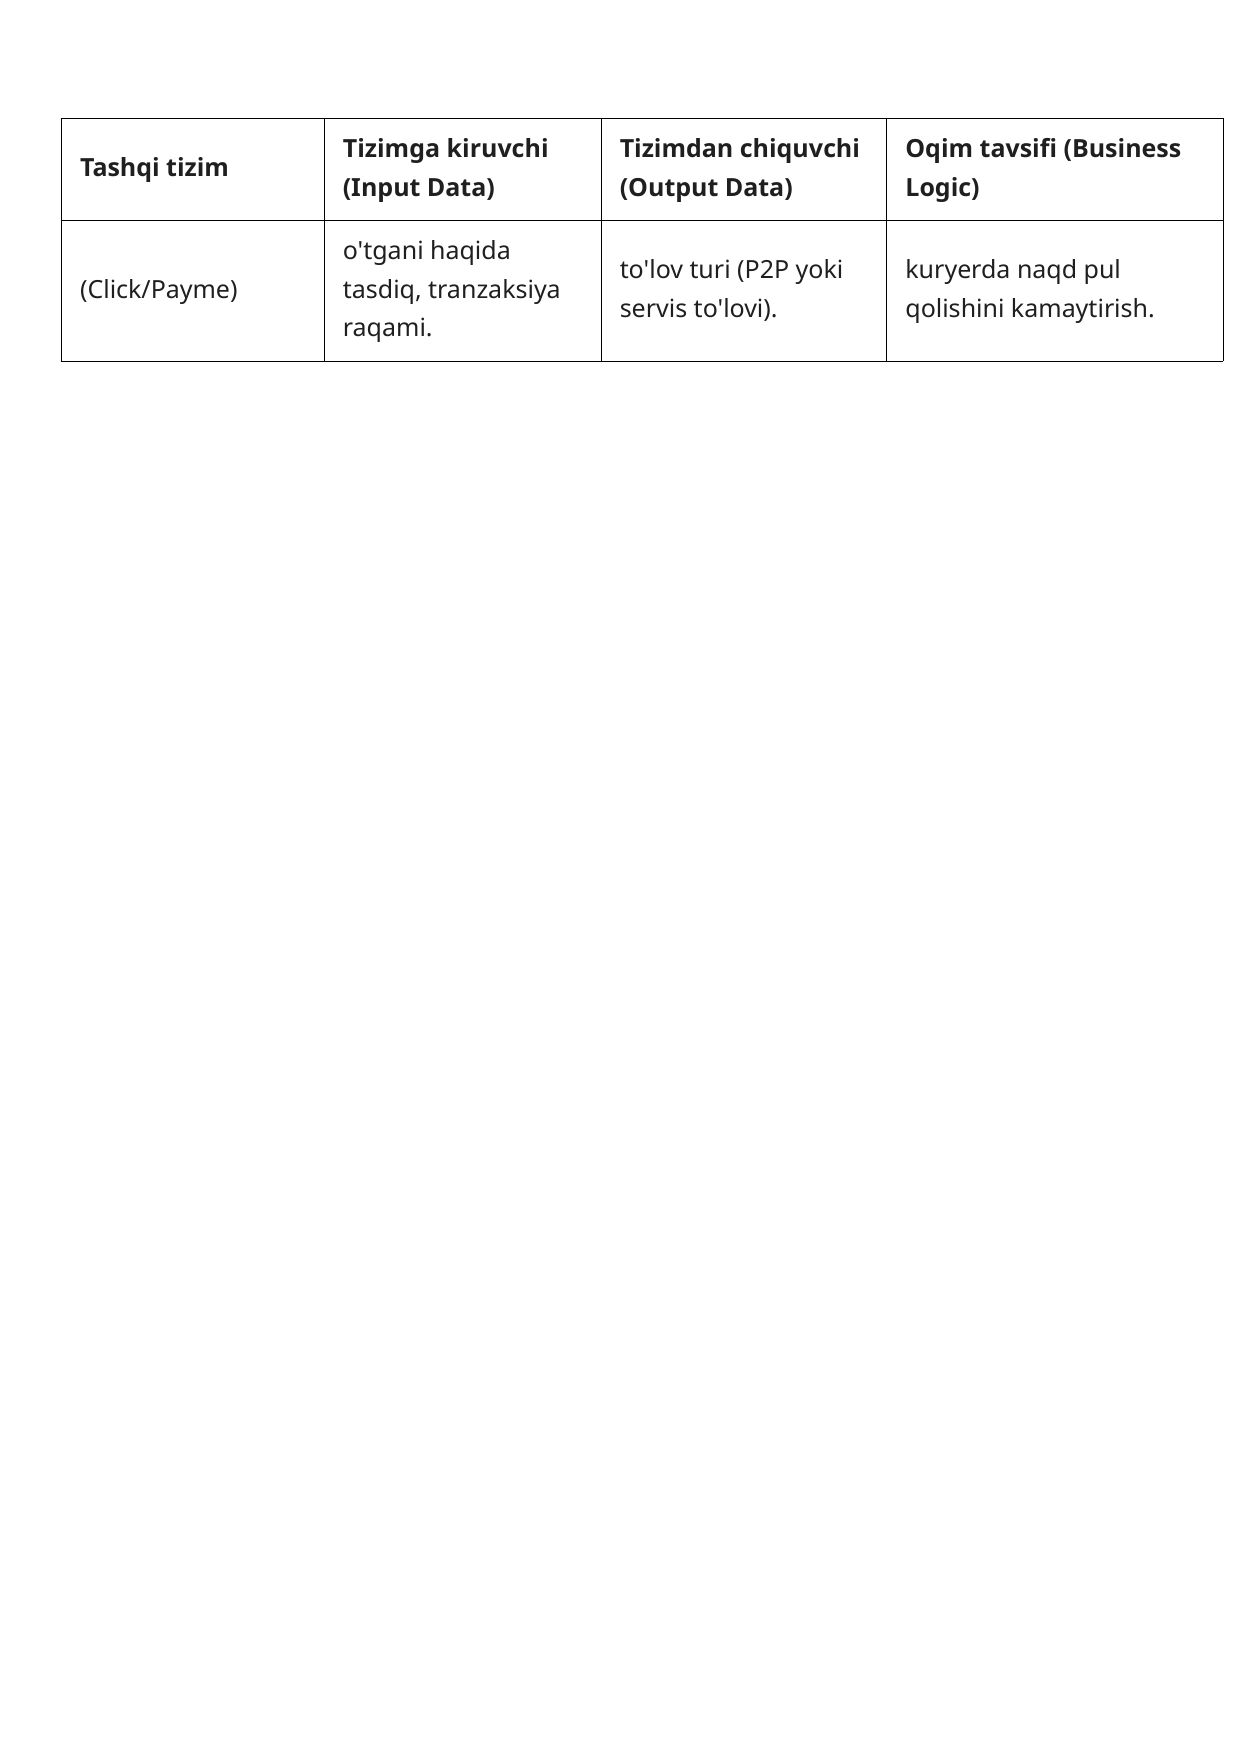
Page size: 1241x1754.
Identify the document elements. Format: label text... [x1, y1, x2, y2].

table_header Oqim tavsifi (Business Logic) [887, 119, 1223, 220]
table_header Tashqi tizim [62, 119, 324, 220]
table_cell to'lov turi (P2P yoki servis to'lovi). [602, 221, 886, 361]
table_cell kuryerda naqd pul qolishini kamaytirish. [887, 221, 1223, 361]
table_header Tizimga kiruvchi (Input Data) [325, 119, 601, 220]
table_cell o'tgani haqida tasdiq, tranzaksiya raqami. [325, 221, 601, 361]
table_header Tizimdan chiquvchi (Output Data) [602, 119, 886, 220]
table_cell (Click/Payme) [62, 221, 324, 361]
